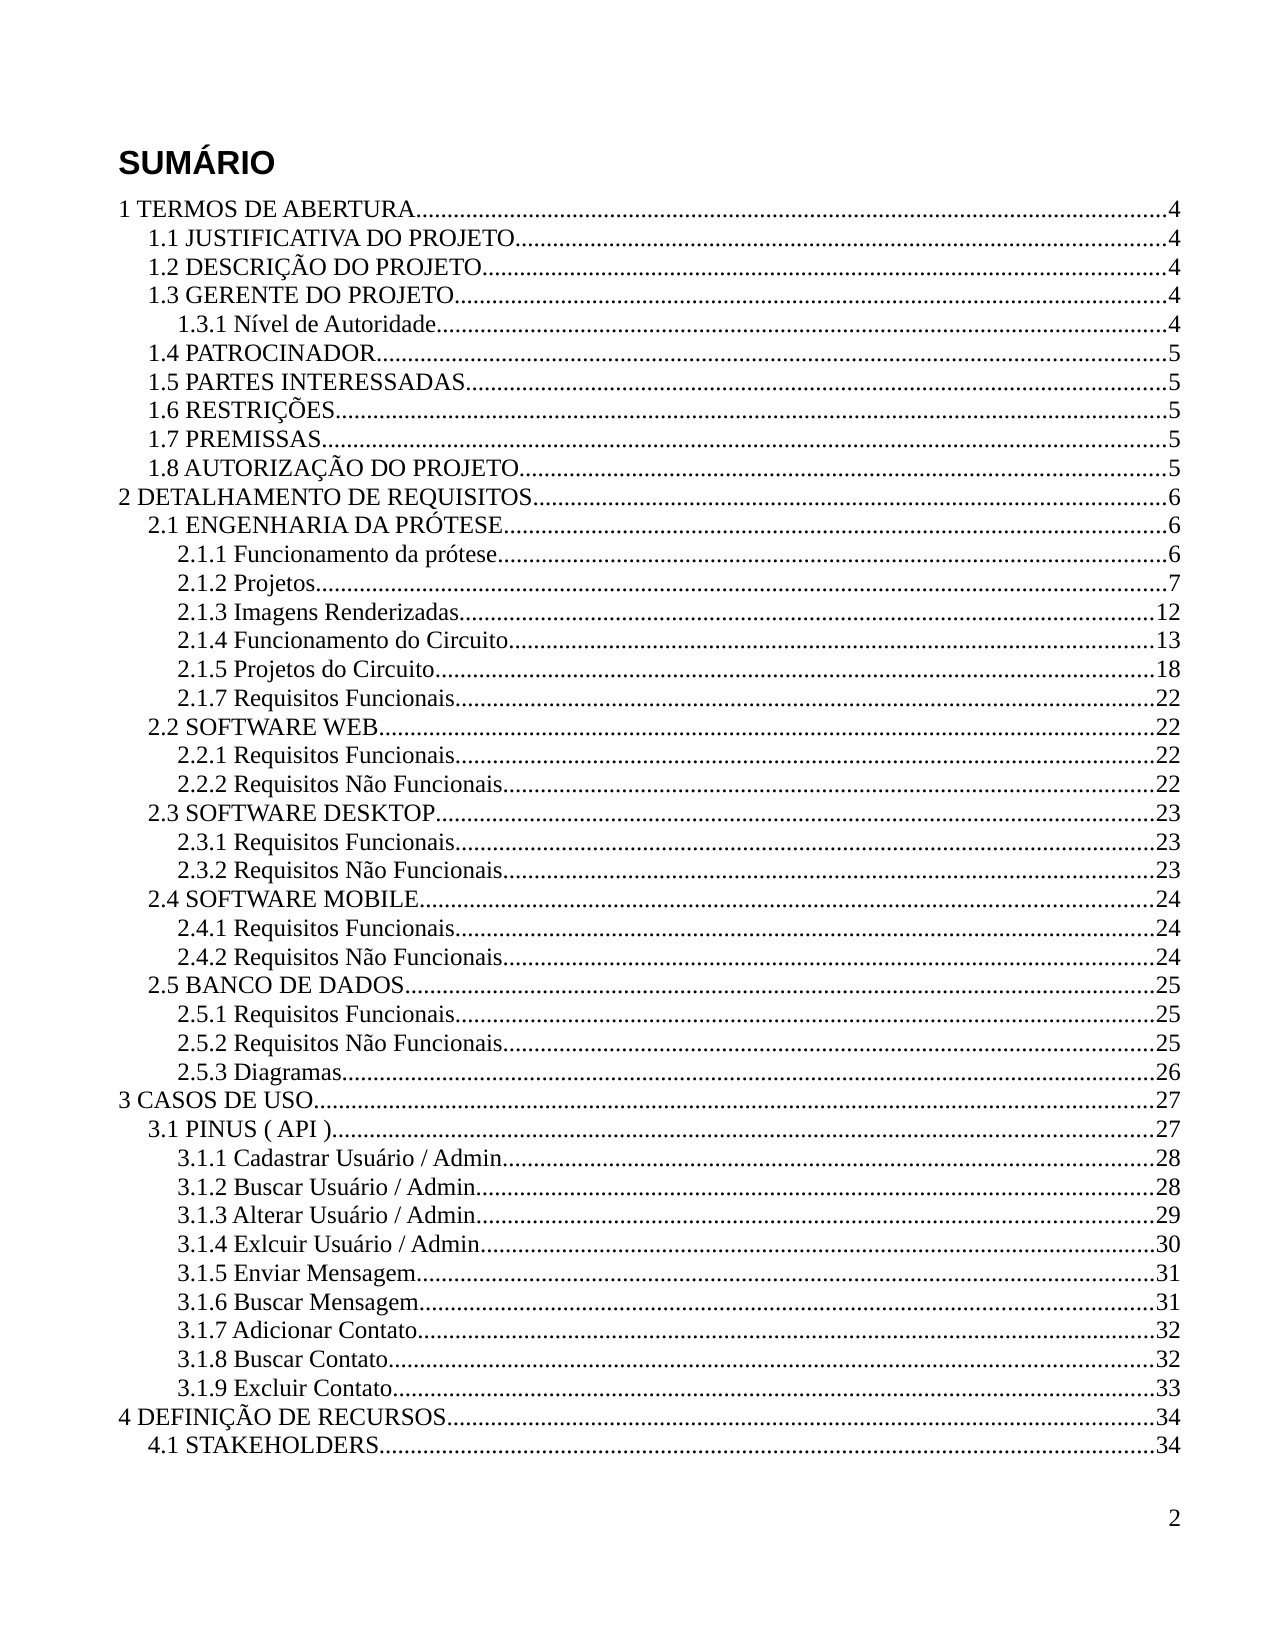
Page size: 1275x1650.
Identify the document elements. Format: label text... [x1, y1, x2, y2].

text 1.8 AUTORIZAÇÃO DO PROJETO 5 [148, 453, 1181, 482]
text 1.3 GERENTE DO PROJETO 4 [148, 280, 1181, 309]
subtitle SUMÁRIO [118, 143, 1181, 182]
text 1.2 DESCRIÇÃO DO PROJETO 4 [148, 252, 1181, 280]
text 2.1.3 Imagens Renderizadas 12 [177, 597, 1181, 625]
text 2.4.1 Requisitos Funcionais 24 [177, 913, 1181, 942]
text 3.1 PINUS ( API ) 27 [148, 1114, 1181, 1143]
text 4 DEFINIÇÃO DE RECURSOS 34 [118, 1402, 1181, 1430]
text 2.1 ENGENHARIA DA PRÓTESE 6 [148, 510, 1181, 539]
text 3.1.4 Exlcuir Usuário / Admin 30 [177, 1229, 1181, 1258]
text 2.4 SOFTWARE MOBILE 24 [148, 884, 1181, 913]
text 2.2.2 Requisitos Não Funcionais 22 [177, 769, 1181, 798]
text 2.1.2 Projetos 7 [177, 568, 1181, 597]
text 1.5 PARTES INTERESSADAS 5 [148, 367, 1181, 395]
text 2.1.5 Projetos do Circuito 18 [177, 654, 1181, 683]
text 2 DETALHAMENTO DE REQUISITOS 6 [118, 482, 1181, 510]
text 3.1.1 Cadastrar Usuário / Admin 28 [177, 1143, 1181, 1172]
text 1.1 JUSTIFICATIVA DO PROJETO 4 [148, 223, 1181, 252]
text 1.6 RESTRIÇÕES 5 [148, 395, 1181, 424]
text 2.1.4 Funcionamento do Circuito 13 [177, 625, 1181, 654]
text 2.3.1 Requisitos Funcionais 23 [177, 827, 1181, 855]
text 2.5 BANCO DE DADOS 25 [148, 970, 1181, 999]
text 1.4 PATROCINADOR 5 [148, 338, 1181, 367]
text 3.1.8 Buscar Contato 32 [177, 1344, 1181, 1373]
text 2.1.7 Requisitos Funcionais 22 [177, 683, 1181, 712]
text 3.1.7 Adicionar Contato 32 [177, 1315, 1181, 1344]
text 3.1.3 Alterar Usuário / Admin 29 [177, 1200, 1181, 1229]
text 2.5.3 Diagramas 26 [177, 1057, 1181, 1085]
text 2.4.2 Requisitos Não Funcionais 24 [177, 942, 1181, 970]
text 3.1.5 Enviar Mensagem 31 [177, 1258, 1181, 1287]
text 1 TERMOS DE ABERTURA 4 [118, 194, 1181, 223]
text 2.2 SOFTWARE WEB 22 [148, 712, 1181, 740]
text 2.5.2 Requisitos Não Funcionais 25 [177, 1028, 1181, 1057]
text 2.3 SOFTWARE DESKTOP 23 [148, 798, 1181, 827]
text 2.2.1 Requisitos Funcionais 22 [177, 740, 1181, 769]
text 3 CASOS DE USO 27 [118, 1085, 1181, 1114]
text 3.1.9 Excluir Contato 33 [177, 1373, 1181, 1402]
text 1.3.1 Nível de Autoridade 4 [177, 309, 1181, 338]
text 1.7 PREMISSAS 5 [148, 424, 1181, 453]
text 4.1 STAKEHOLDERS 34 [148, 1430, 1181, 1459]
text 3.1.6 Buscar Mensagem 31 [177, 1287, 1181, 1315]
text 2.5.1 Requisitos Funcionais 25 [177, 999, 1181, 1028]
text 2.1.1 Funcionamento da prótese 6 [177, 539, 1181, 568]
text 2.3.2 Requisitos Não Funcionais 23 [177, 855, 1181, 884]
text 3.1.2 Buscar Usuário / Admin 28 [177, 1172, 1181, 1200]
